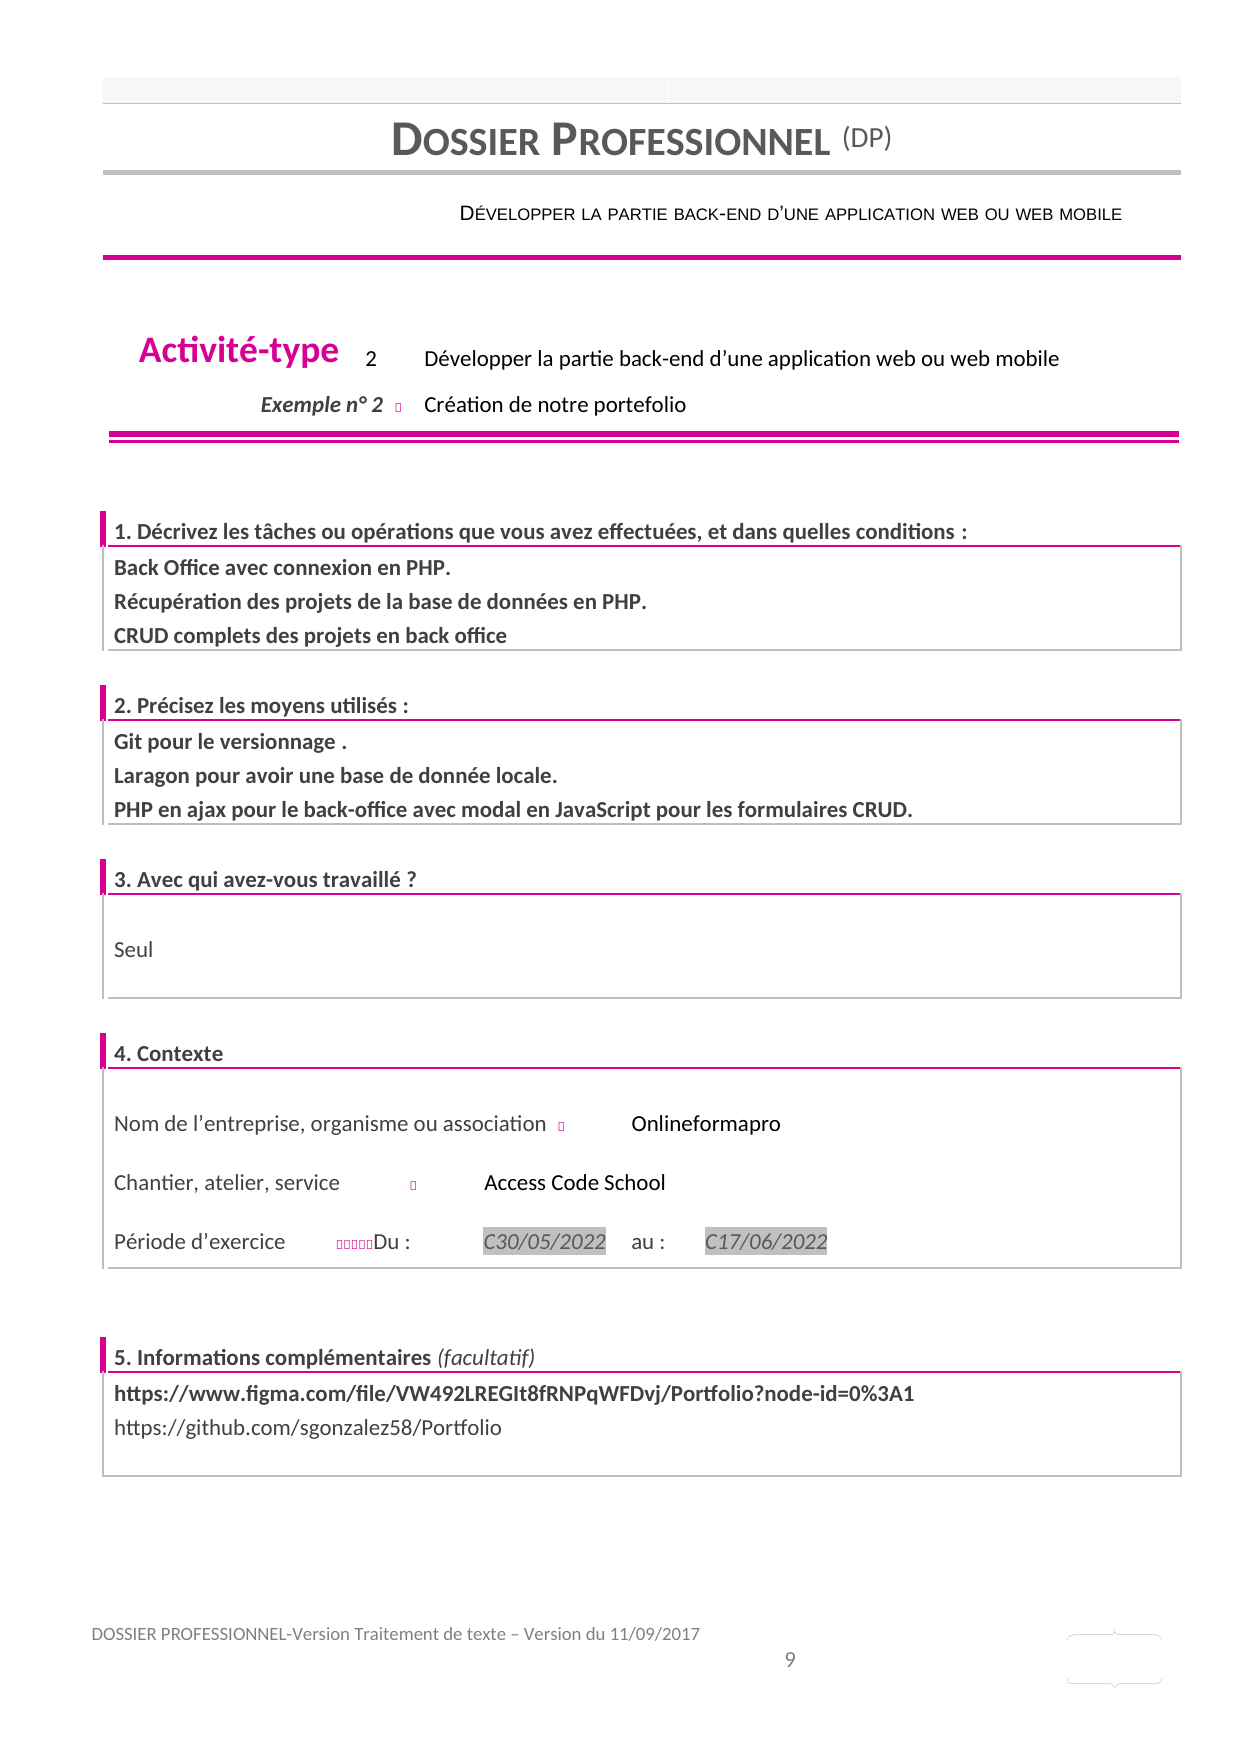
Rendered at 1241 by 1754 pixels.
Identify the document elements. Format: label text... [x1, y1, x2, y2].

table_cell Nom de l’entreprise, organisme ou association  [104, 1103, 607, 1149]
table_cell PHP en ajax pour le back-office avec modal en JavaScript pour les formulaires CRUD. [104, 789, 1180, 823]
table_cell [1122, 1269, 1181, 1303]
table_cell Git pour le versionnage . [104, 719, 1180, 755]
table_cell [103, 477, 1181, 511]
table_cell [104, 1441, 1180, 1475]
table_cell CRUD complets des projets en back office [104, 615, 1180, 649]
table_cell Back Office avec connexion en PHP. [104, 545, 1180, 581]
table_cell [104, 963, 1180, 997]
table_cell Onlineformapro [607, 1103, 1180, 1149]
table_cell [103, 649, 1122, 685]
table_cell [104, 893, 1180, 929]
table_cell [103, 997, 1122, 1033]
table_cell [103, 1267, 1122, 1303]
table_cell Seul [104, 929, 1180, 963]
table_cell [1122, 999, 1181, 1033]
table_cell 4. Contexte [106, 1033, 1181, 1067]
table_cell 2. Précisez les moyens utilisés : [106, 685, 1181, 719]
table_cell Création de notre portefolio [413, 372, 1181, 431]
table_cell [1122, 651, 1181, 685]
table_cell [607, 1069, 1180, 1103]
table_cell Récupération des projets de la base de données en PHP. [104, 581, 1180, 615]
table_cell Exemple n° 2  [103, 372, 413, 431]
table_cell 5. Informations complémentaires (facultatif) [106, 1337, 1122, 1371]
table_cell [103, 431, 1181, 477]
table_cell https://www.figma.com/file/VW492LREGIt8fRNPqWFDvj/Portfolio?node-id=0%3A1 [104, 1371, 1180, 1407]
table_cell [1122, 1303, 1181, 1337]
table_cell 3. Avec qui avez-vous travaillé ? [106, 859, 1181, 893]
table_header Activité-type [103, 320, 354, 372]
table_cell Laragon pour avoir une base de donnée locale. [104, 755, 1180, 789]
table_cell [1122, 1337, 1181, 1371]
table_cell https://github.com/sgonzalez58/Portfolio [104, 1407, 1180, 1441]
table_cell Chantier, atelier, service  [104, 1149, 473, 1208]
table_cell [104, 1067, 607, 1103]
table_cell [103, 823, 1181, 859]
table_header 2 [354, 320, 413, 372]
table_header Développer la partie back-end d’une application web ou web mobile [413, 320, 1181, 372]
table_cell [103, 1303, 1122, 1337]
table_cell Période d’exercice Du : C30/05/2022 au : C17/06/2022 [104, 1208, 1180, 1267]
table_cell 1. Décrivez les tâches ou opérations que vous avez effectuées, et dans quelles conditions : [106, 511, 1181, 545]
table_cell Access Code School [473, 1149, 1180, 1208]
